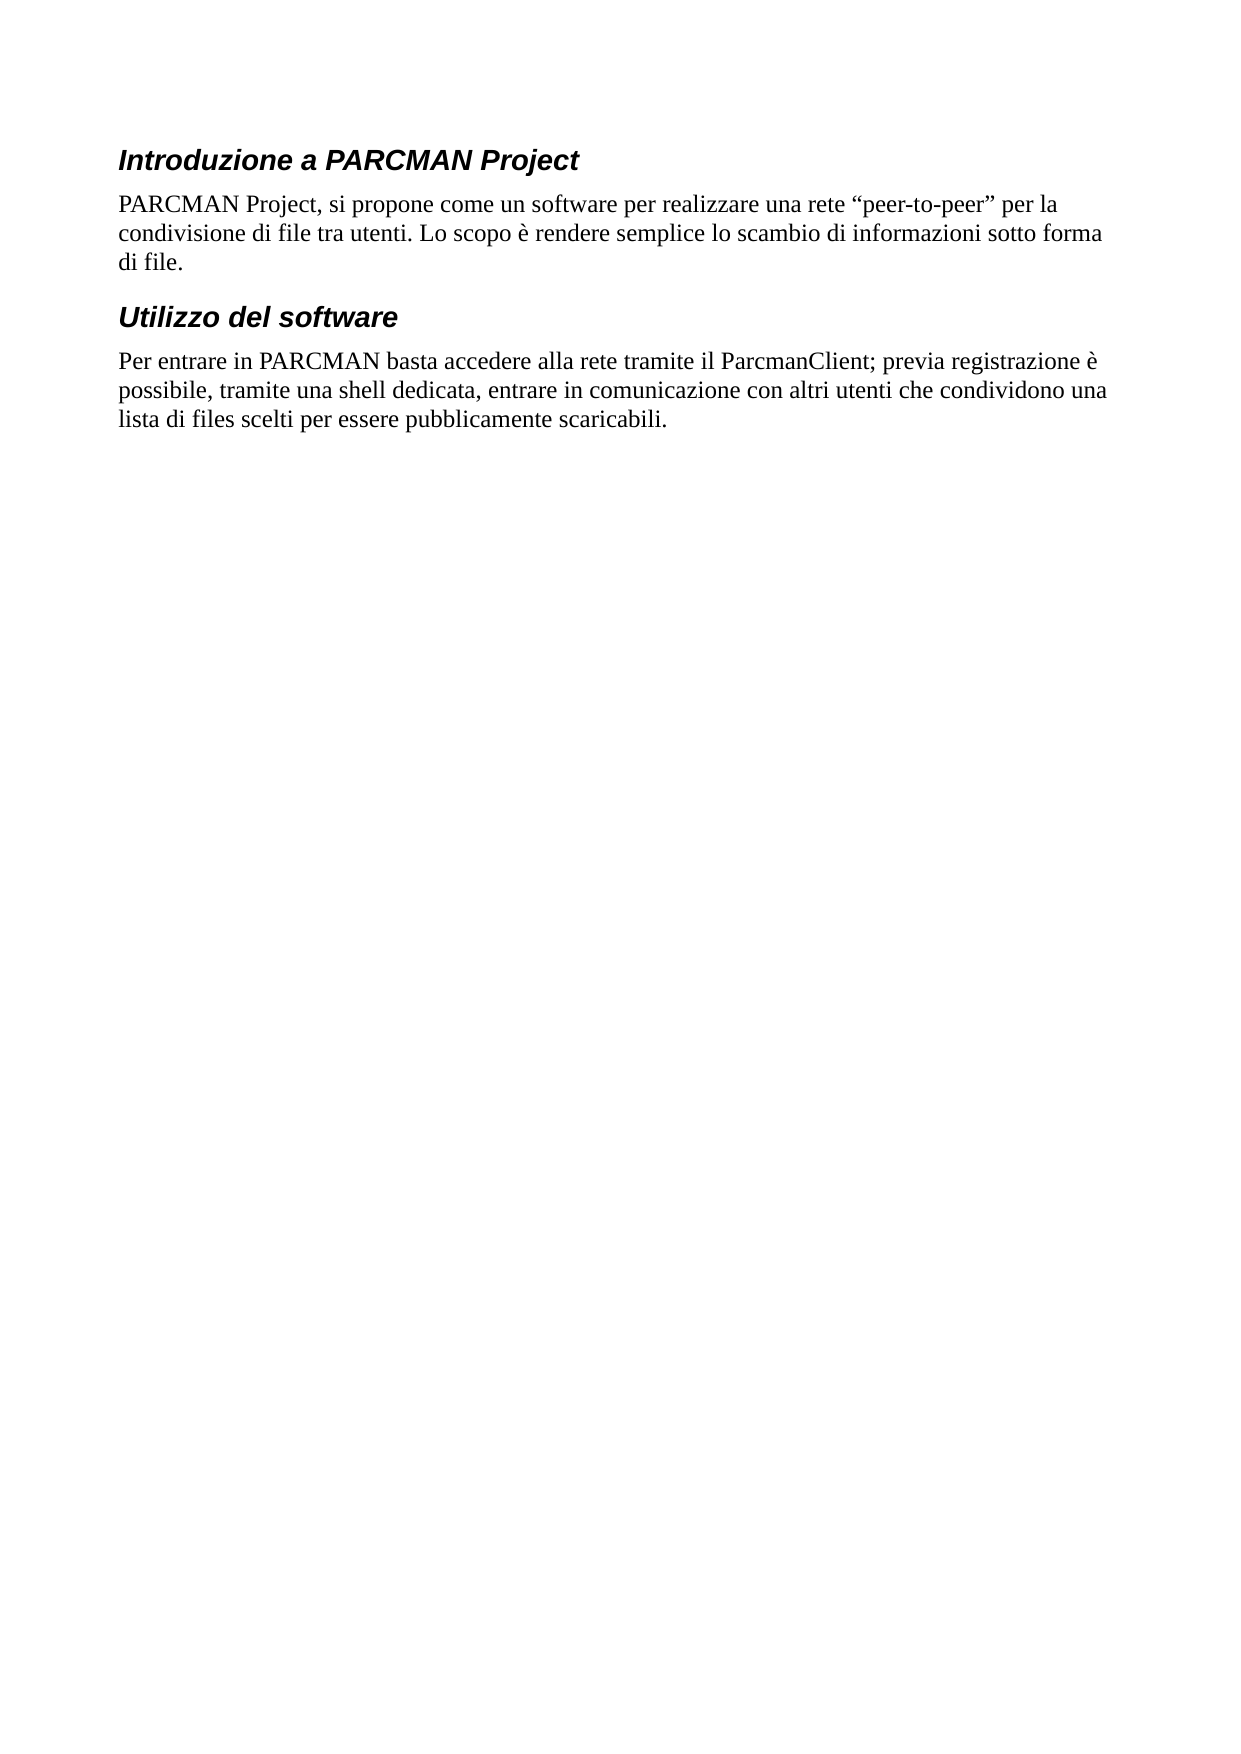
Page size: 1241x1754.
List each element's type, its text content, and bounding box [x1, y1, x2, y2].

text PARCMAN Project, si propone come un software per realizzare una rete “peer-to-peer” per la condivisione di file tra utenti. Lo scopo è rendere semplice lo scambio di informazioni sotto forma di file. [118, 189, 1122, 275]
text Per entrare in PARCMAN basta accedere alla rete tramite il ParcmanClient; previa registrazione è possibile, tramite una shell dedicata, entrare in comunicazione con altri utenti che condividono una lista di files scelti per essere pubblicamente scaricabili. [118, 346, 1122, 433]
subtitle Introduzione a PARCMAN Project [118, 143, 1122, 177]
subtitle Utilizzo del software [118, 300, 1122, 334]
